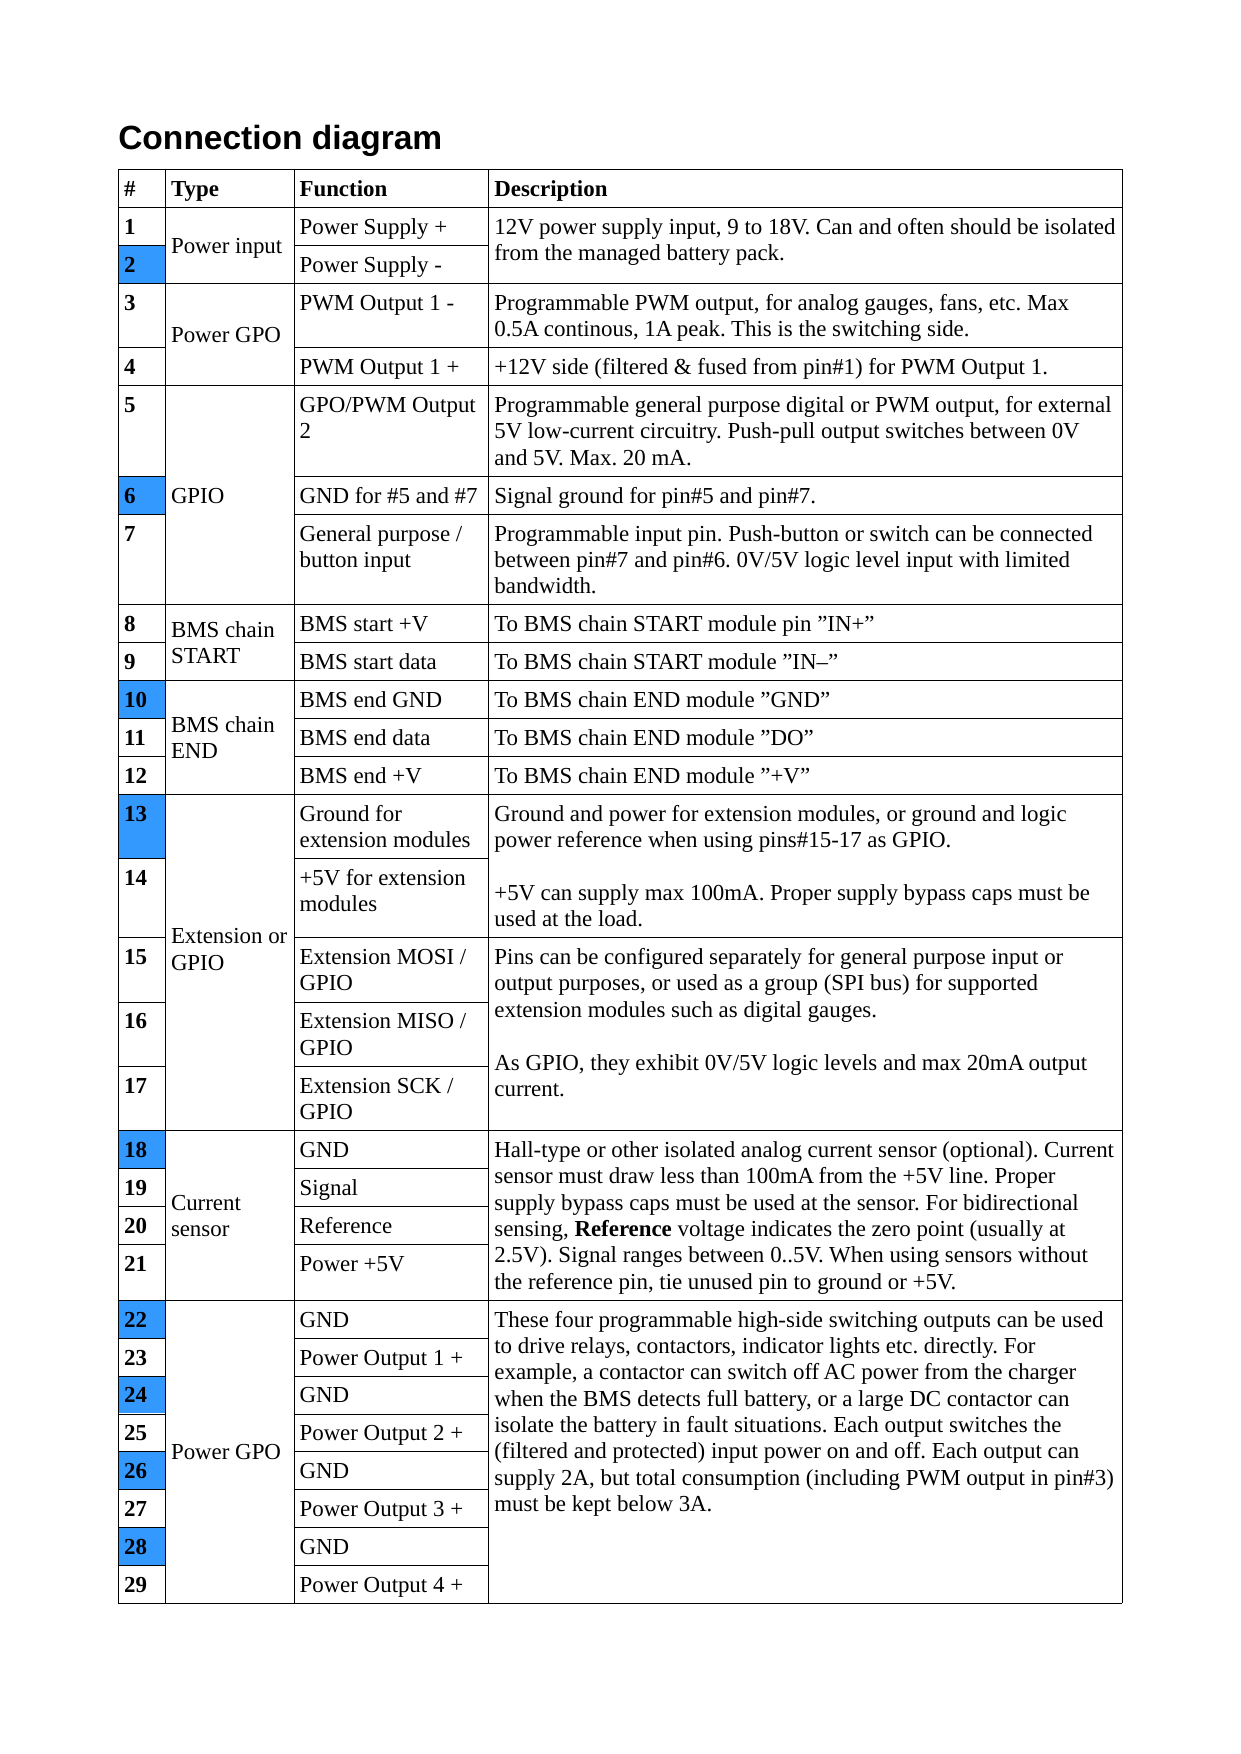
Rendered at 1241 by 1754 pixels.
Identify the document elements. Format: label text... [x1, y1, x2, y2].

table_cell 14 [119, 859, 165, 937]
table_cell 11 [119, 719, 165, 756]
table_cell Current sensor [166, 1131, 294, 1300]
table_cell +5V for extension modules [295, 859, 488, 937]
table_cell +12V side (filtered & fused from pin#1) for PWM Output 1. [489, 348, 1122, 385]
table_cell 19 [119, 1169, 165, 1206]
table_cell General purpose / button input [295, 515, 488, 604]
table_cell Power Output 4 + [295, 1566, 488, 1603]
table_cell 24 [119, 1377, 165, 1413]
table_cell BMS end +V [295, 757, 488, 794]
table_cell These four programmable high-side switching outputs can be used to drive relays, contactors, indicator lights etc. directly. For example, a contactor can switch off AC power from the charger when the BMS detects full battery, or a large DC contactor can isolate the battery in fault situations. Each output switches the (filtered and protected) input power on and off. Each output can supply 2A, but total consumption (including PWM output in pin#3) must be kept below 3A. [489, 1301, 1122, 1603]
table_cell GND for #5 and #7 [295, 477, 488, 514]
table_cell Pins can be configured separately for general purpose input or output purposes, or used as a group (SPI bus) for supported extension modules such as digital gauges. As GPIO, they exhibit 0V/5V logic levels and max 20mA output current. [489, 938, 1122, 1130]
table_cell GPIO [166, 386, 294, 604]
table_cell Ground for extension modules [295, 795, 488, 858]
table_cell Power GPO [166, 1301, 294, 1603]
table_cell GND [295, 1452, 488, 1489]
table_cell To BMS chain END module ”+V” [489, 757, 1122, 794]
table_cell 27 [119, 1490, 165, 1527]
table_cell Power input [166, 208, 294, 283]
table_cell Extension MOSI / GPIO [295, 938, 488, 1002]
table_cell 12 [119, 757, 165, 794]
table_cell Ground and power for extension modules, or ground and logic power reference when using pins#15-17 as GPIO. +5V can supply max 100mA. Proper supply bypass caps must be used at the load. [489, 795, 1122, 937]
table_cell BMS end GND [295, 681, 488, 718]
subtitle Connection diagram [118, 118, 1122, 157]
table_cell BMS end data [295, 719, 488, 756]
table_cell BMS chain END [166, 681, 294, 794]
table_cell GND [295, 1301, 488, 1338]
table_cell To BMS chain START module pin ”IN+” [489, 605, 1122, 642]
table_cell 18 [119, 1131, 165, 1168]
table_cell BMS start data [295, 643, 488, 680]
table_cell 17 [119, 1067, 165, 1130]
table_cell GND [295, 1377, 488, 1413]
table_cell 3 [119, 284, 165, 347]
table_header # [119, 170, 165, 207]
table_cell Power Output 3 + [295, 1490, 488, 1527]
table_cell Power +5V [295, 1245, 488, 1300]
table_cell Power Supply - [295, 246, 488, 283]
table_cell Power Output 2 + [295, 1415, 488, 1451]
table_cell Signal [295, 1169, 488, 1206]
table_cell 21 [119, 1245, 165, 1300]
table_cell 26 [119, 1452, 165, 1489]
table_cell 28 [119, 1528, 165, 1565]
table_cell 5 [119, 386, 165, 476]
table_cell 12V power supply input, 9 to 18V. Can and often should be isolated from the managed battery pack. [489, 208, 1122, 283]
table_cell Extension MISO / GPIO [295, 1003, 488, 1066]
table_cell BMS chain START [166, 605, 294, 680]
table_cell Power Output 1 + [295, 1339, 488, 1376]
table_header Function [295, 170, 488, 207]
table_cell Extension or GPIO [166, 795, 294, 1130]
table_cell Programmable general purpose digital or PWM output, for external 5V low-current circuitry. Push-pull output switches between 0V and 5V. Max. 20 mA. [489, 386, 1122, 476]
table_header Description [489, 170, 1122, 207]
table_cell 7 [119, 515, 165, 604]
table_cell 10 [119, 681, 165, 718]
table_cell 9 [119, 643, 165, 680]
table_cell 1 [119, 208, 165, 245]
table_cell 15 [119, 938, 165, 1002]
table_cell 2 [119, 246, 165, 283]
table_cell Extension SCK / GPIO [295, 1067, 488, 1130]
table_cell GND [295, 1528, 488, 1565]
table_cell To BMS chain END module ”GND” [489, 681, 1122, 718]
table_cell PWM Output 1 - [295, 284, 488, 347]
table_cell Hall-type or other isolated analog current sensor (optional). Current sensor must draw less than 100mA from the +5V line. Proper supply bypass caps must be used at the sensor. For bidirectional sensing, Reference voltage indicates the zero point (usually at 2.5V). Signal ranges between 0..5V. When using sensors without the reference pin, tie unused pin to ground or +5V. [489, 1131, 1122, 1300]
table_cell 4 [119, 348, 165, 385]
table_cell PWM Output 1 + [295, 348, 488, 385]
table_cell Programmable input pin. Push-button or switch can be connected between pin#7 and pin#6. 0V/5V logic level input with limited bandwidth. [489, 515, 1122, 604]
table_cell GND [295, 1131, 488, 1168]
table_cell Programmable PWM output, for analog gauges, fans, etc. Max 0.5A continous, 1A peak. This is the switching side. [489, 284, 1122, 347]
table_cell 29 [119, 1566, 165, 1603]
table_cell To BMS chain START module ”IN–” [489, 643, 1122, 680]
table_header Type [166, 170, 294, 207]
table_cell Signal ground for pin#5 and pin#7. [489, 477, 1122, 514]
table_cell 23 [119, 1339, 165, 1376]
table_cell Reference [295, 1207, 488, 1244]
table_cell 20 [119, 1207, 165, 1244]
table_cell 13 [119, 795, 165, 858]
table_cell Power GPO [166, 284, 294, 385]
table_cell 6 [119, 477, 165, 514]
table_cell Power Supply + [295, 208, 488, 245]
table_cell BMS start +V [295, 605, 488, 642]
table_cell 22 [119, 1301, 165, 1338]
table_cell 8 [119, 605, 165, 642]
table_cell To BMS chain END module ”DO” [489, 719, 1122, 756]
table_cell 25 [119, 1415, 165, 1451]
table_cell GPO/PWM Output 2 [295, 386, 488, 476]
table_cell 16 [119, 1003, 165, 1066]
